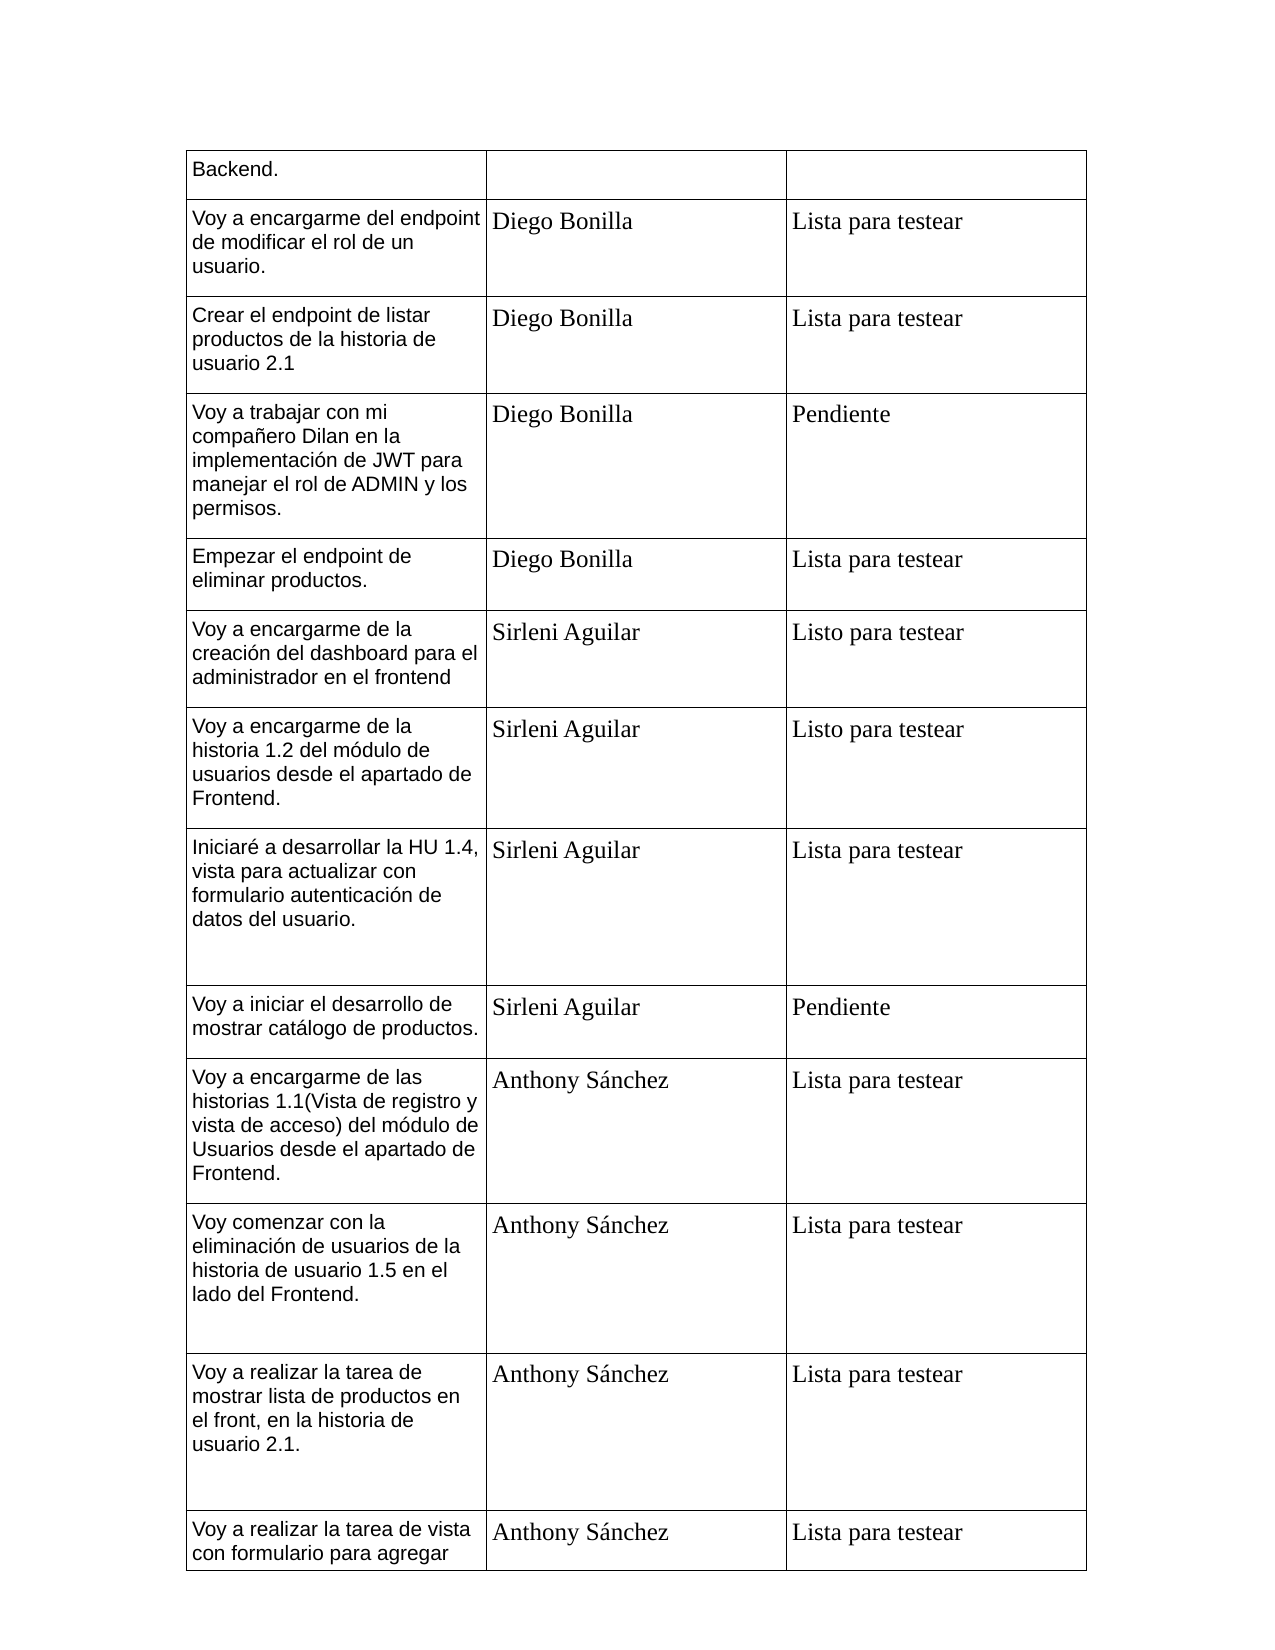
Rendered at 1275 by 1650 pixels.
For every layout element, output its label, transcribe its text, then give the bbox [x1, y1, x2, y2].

table_cell Diego Bonilla [487, 297, 786, 393]
table_cell Diego Bonilla [487, 539, 786, 610]
table_cell Anthony Sánchez [487, 1511, 786, 1570]
table_cell Voy a encargarme del endpoint de modificar el rol de un usuario. [187, 200, 486, 296]
table_cell Voy a realizar la tarea de mostrar lista de productos en el front, en la historia de usuario 2.1. [187, 1354, 486, 1510]
table_cell Anthony Sánchez [487, 1204, 786, 1353]
table_cell Sirleni Aguilar [487, 611, 786, 707]
table_cell Voy comenzar con la eliminación de usuarios de la historia de usuario 1.5 en el lado del Frontend. [187, 1204, 486, 1353]
table_cell Lista para testear [787, 539, 1086, 610]
table_cell Voy a encargarme de las historias 1.1(Vista de registro y vista de acceso) del módulo de Usuarios desde el apartado de Frontend. [187, 1059, 486, 1203]
table_cell Anthony Sánchez [487, 1354, 786, 1510]
table_cell Backend. [187, 151, 486, 199]
table_cell Diego Bonilla [487, 200, 786, 296]
table_cell [787, 151, 1086, 199]
table_cell Diego Bonilla [487, 394, 786, 537]
table_cell Voy a trabajar con mi compañero Dilan en la implementación de JWT para manejar el rol de ADMIN y los permisos. [187, 394, 486, 537]
table_cell Sirleni Aguilar [487, 829, 786, 985]
table_cell Empezar el endpoint de eliminar productos. [187, 539, 486, 610]
table_cell Voy a encargarme de la historia 1.2 del módulo de usuarios desde el apartado de Frontend. [187, 708, 486, 828]
table_cell Pendiente [787, 986, 1086, 1058]
table_cell Crear el endpoint de listar productos de la historia de usuario 2.1 [187, 297, 486, 393]
table_cell Iniciaré a desarrollar la HU 1.4, vista para actualizar con formulario autenticación de datos del usuario. [187, 829, 486, 985]
table_cell Lista para testear [787, 1354, 1086, 1510]
table_cell Voy a iniciar el desarrollo de mostrar catálogo de productos. [187, 986, 486, 1058]
table_cell Anthony Sánchez [487, 1059, 786, 1203]
table_cell Lista para testear [787, 297, 1086, 393]
table_cell Pendiente [787, 394, 1086, 537]
table_cell Lista para testear [787, 1204, 1086, 1353]
table_cell Sirleni Aguilar [487, 986, 786, 1058]
table_cell Lista para testear [787, 1511, 1086, 1570]
table_cell Voy a encargarme de la creación del dashboard para el administrador en el frontend [187, 611, 486, 707]
table_cell Sirleni Aguilar [487, 708, 786, 828]
table_cell Lista para testear [787, 200, 1086, 296]
table_cell Listo para testear [787, 611, 1086, 707]
table_cell Voy a realizar la tarea de vista con formulario para agregar [187, 1511, 486, 1570]
table_cell [487, 151, 786, 199]
table_cell Lista para testear [787, 1059, 1086, 1203]
table_cell Listo para testear [787, 708, 1086, 828]
table_cell Lista para testear [787, 829, 1086, 985]
